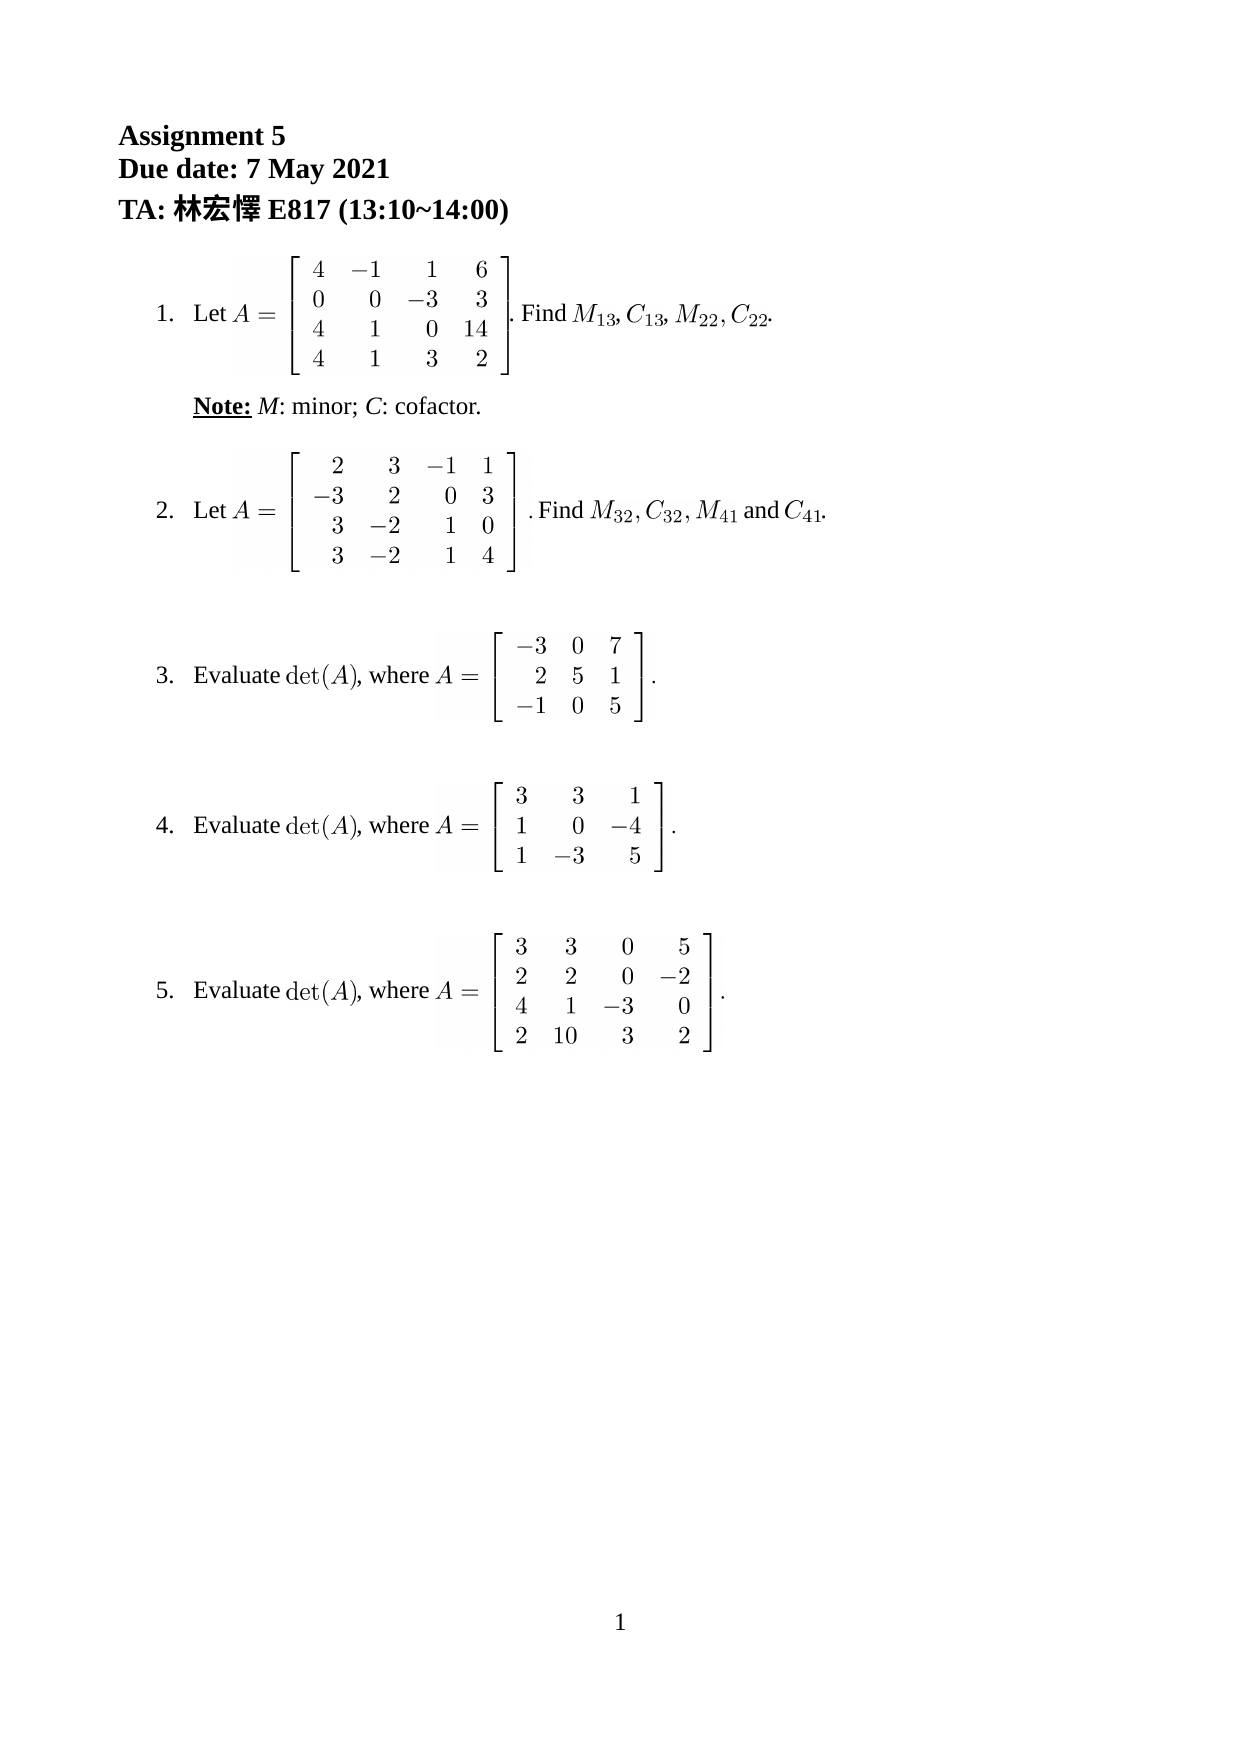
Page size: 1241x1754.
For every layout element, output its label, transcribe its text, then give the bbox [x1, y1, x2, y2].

list Evaluate , where [156, 633, 435, 722]
list Let . Find , , . [156, 256, 232, 375]
list Evaluate , where [156, 933, 435, 1052]
list Let . Find , , . [509, 256, 1122, 375]
picture [572, 304, 615, 326]
text Assignment 5 [118, 118, 1122, 152]
list Evaluate , where [156, 783, 435, 872]
picture [232, 256, 509, 375]
picture [232, 452, 532, 572]
picture [785, 500, 821, 522]
picture [590, 500, 737, 523]
list [655, 633, 1122, 722]
text Due date: 7 May 2021 [118, 152, 1122, 185]
list Let Find and . [156, 453, 232, 571]
text TA: 林宏懌 E817 (13:10~14:00) [118, 185, 1122, 227]
picture [435, 632, 655, 722]
list [724, 933, 1122, 1052]
picture [435, 782, 675, 872]
picture [286, 664, 356, 690]
picture [675, 304, 767, 327]
picture [435, 933, 724, 1052]
list [675, 783, 1122, 872]
list Let Find and . [532, 453, 1122, 571]
picture [286, 980, 356, 1006]
picture [627, 304, 663, 326]
picture [286, 815, 356, 840]
list Note: M: minor; C: cofactor. [156, 391, 1122, 420]
